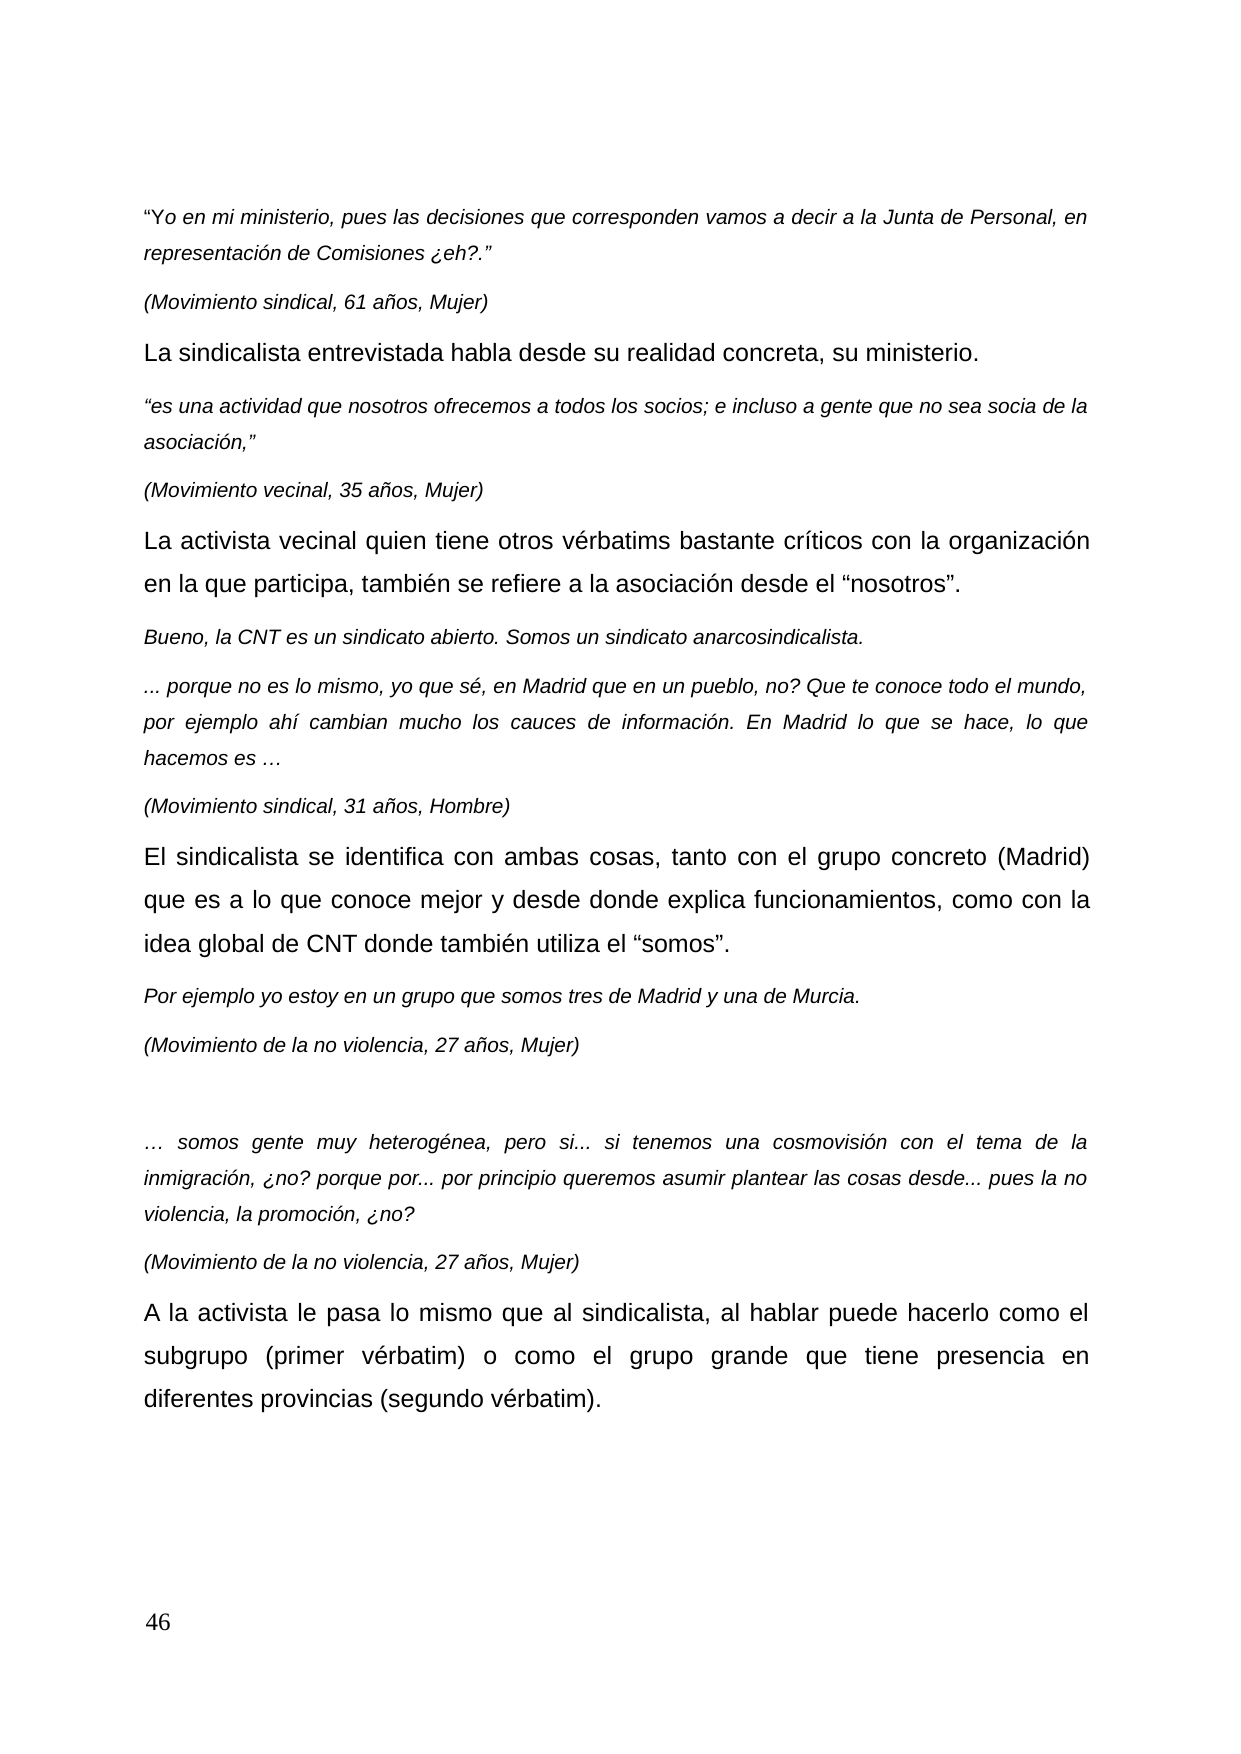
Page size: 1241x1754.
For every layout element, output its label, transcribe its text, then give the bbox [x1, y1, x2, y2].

text A la activista le pasa lo mismo que al sindicalista, al hablar puede hacerlo como el subgrupo (primer vérbatim) o como el grupo grande que tiene presencia en diferentes provincias (segundo vérbatim). [144, 1298, 1092, 1413]
text Por ejemplo yo estoy en un grupo que somos tres de Madrid y una de Murcia. [144, 984, 1092, 1008]
text (Movimiento de la no violencia, 27 años, Mujer) [144, 1250, 1092, 1274]
text La sindicalista entrevistada habla desde su realidad concreta, su ministerio. [144, 338, 1092, 367]
text (Movimiento sindical, 61 años, Mujer) [144, 289, 1092, 313]
text “es una actividad que nosotros ofrecemos a todos los socios; e incluso a gente que no sea socia de la asociación,” [144, 393, 1092, 453]
text (Movimiento de la no violencia, 27 años, Mujer) [144, 1033, 1092, 1057]
text (Movimiento sindical, 31 años, Hombre) [144, 794, 1092, 818]
text El sindicalista se identifica con ambas cosas, tanto con el grupo concreto (Madrid) que es a lo que conoce mejor y desde donde explica funcionamientos, como con la idea global de CNT donde también utiliza el “somos”. [144, 842, 1092, 957]
text … somos gente muy heterogénea, pero si... si tenemos una cosmovisión con el tema de la inmigración, ¿no? porque por... por principio queremos asumir plantear las cosas desde... pues la no violencia, la promoción, ¿no? [144, 1129, 1092, 1225]
text ... porque no es lo mismo, yo que sé, en Madrid que en un pueblo, no? Que te conoce todo el mundo, por ejemplo ahí cambian mucho los cauces de información. En Madrid lo que se hace, lo que hacemos es … [144, 673, 1092, 769]
text La activista vecinal quien tiene otros vérbatims bastante críticos con la organización en la que participa, también se refiere a la asociación desde el “nosotros”. [144, 526, 1092, 598]
text “Yo en mi ministerio, pues las decisiones que corresponden vamos a decir a la Junta de Personal, en representación de Comisiones ¿eh?.” [144, 205, 1092, 265]
text Bueno, la CNT es un sindicato abierto. Somos un sindicato anarcosindicalista. [144, 625, 1092, 649]
text (Movimiento vecinal, 35 años, Mujer) [144, 478, 1092, 502]
